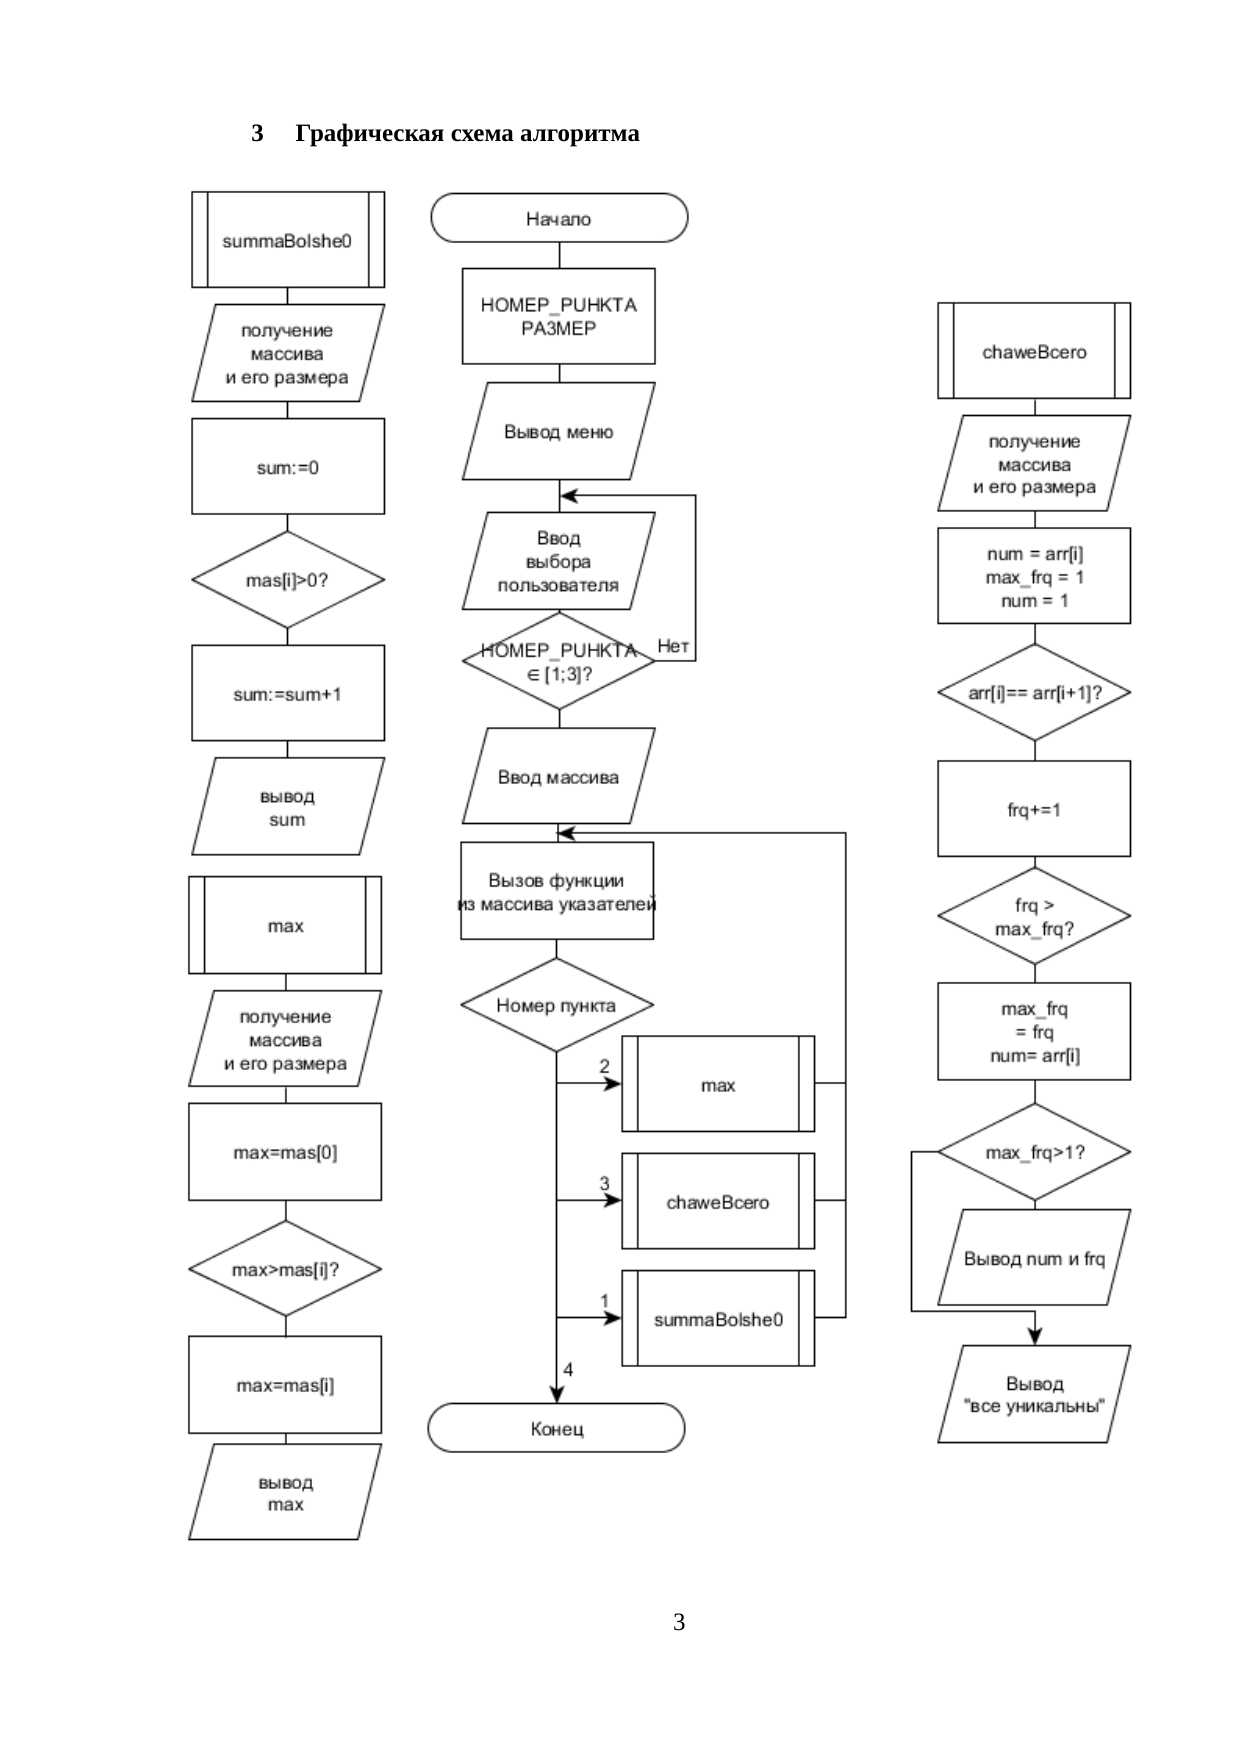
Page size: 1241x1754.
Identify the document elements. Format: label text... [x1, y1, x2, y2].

subtitle Графическая схема алгоритма [177, 118, 1181, 147]
picture [165, 168, 1155, 1564]
